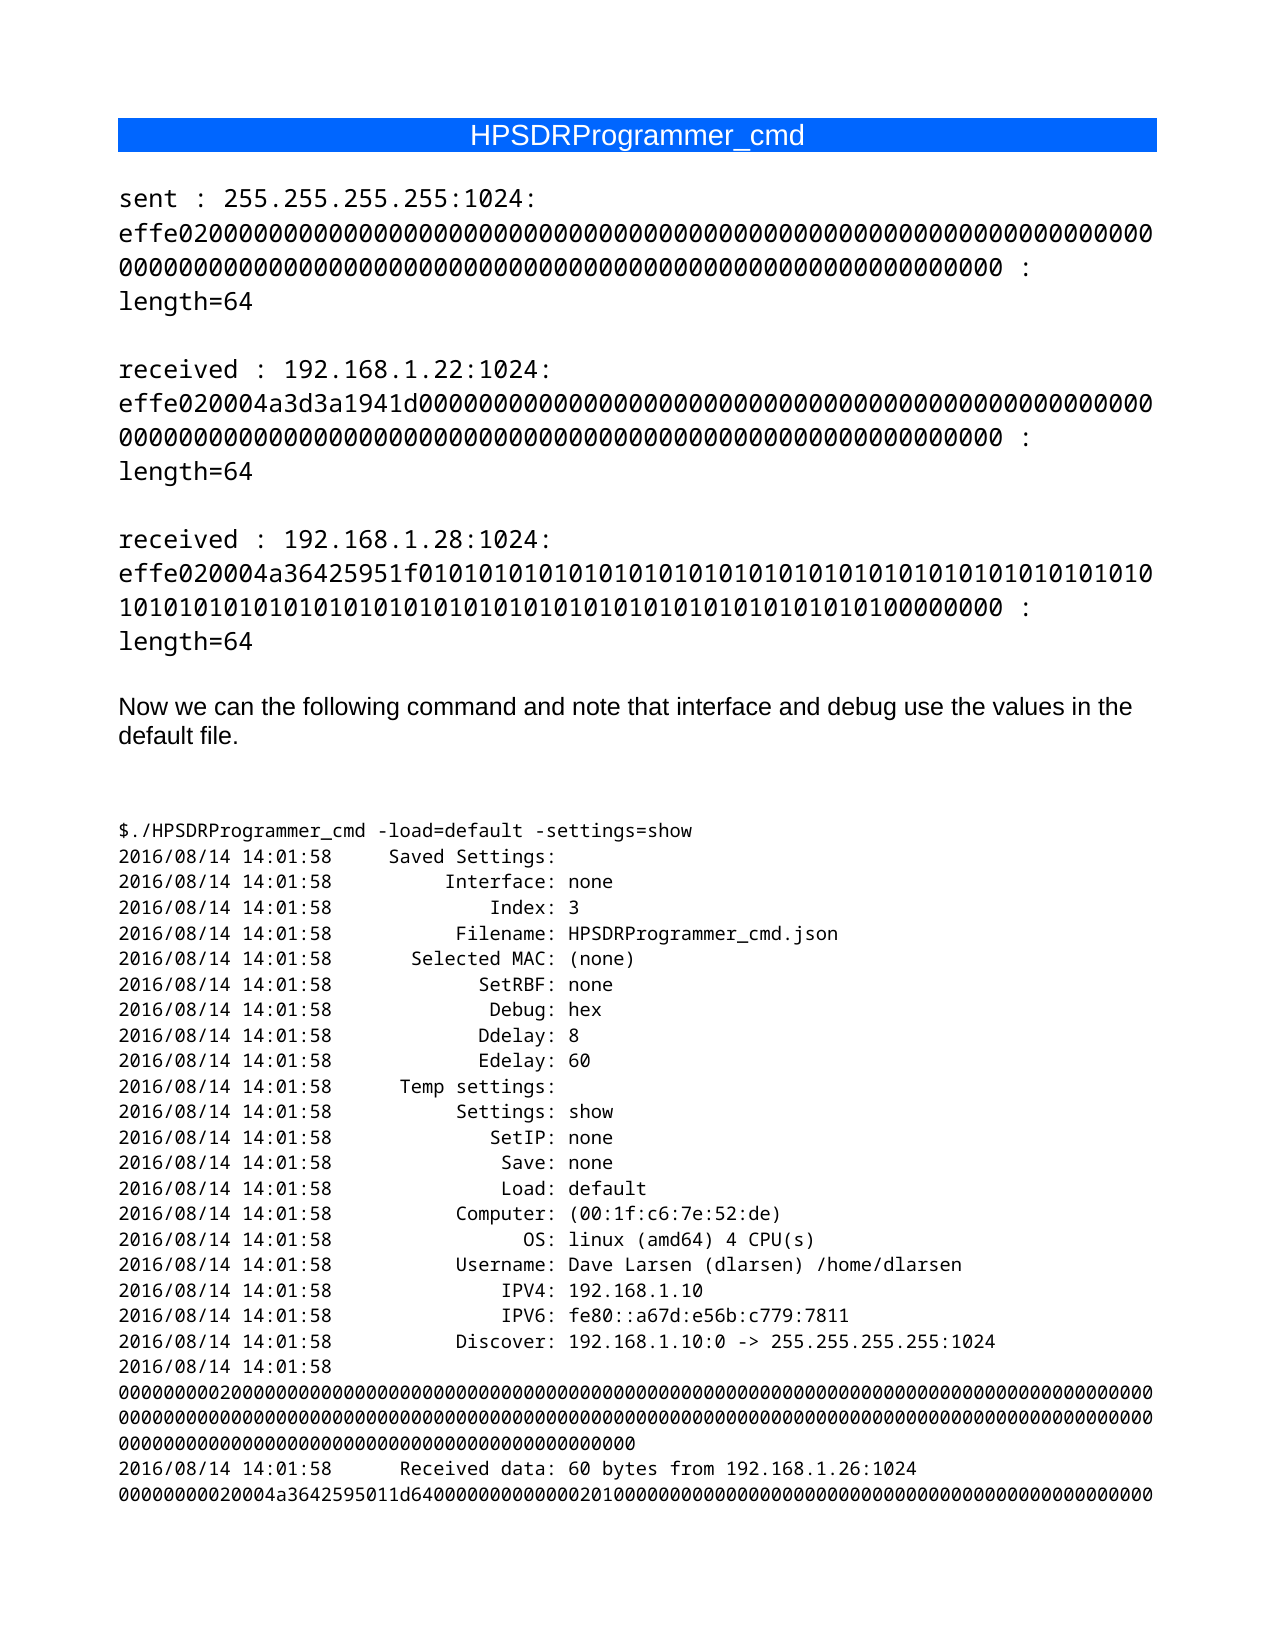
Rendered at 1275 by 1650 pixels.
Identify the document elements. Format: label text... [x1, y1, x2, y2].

text received : 192.168.1.22:1024: effe020004a3d3a1941d000000000000000000000000000000000000000000000000000000000000000000000000000000000000000000000000000000000000 : length=64 [118, 351, 1157, 488]
text 2016/08/14 14:01:58 Debug: hex [118, 996, 1157, 1022]
text 2016/08/14 14:01:58 Discover: 192.168.1.10:0 -> 255.255.255.255:1024 [118, 1328, 1157, 1354]
text 2016/08/14 14:01:58 Interface: none [118, 869, 1157, 894]
text 2016/08/14 14:01:58 SetRBF: none [118, 971, 1157, 996]
text 2016/08/14 14:01:58 Settings: show [118, 1098, 1157, 1124]
text 2016/08/14 14:01:58 Edelay: 60 [118, 1047, 1157, 1073]
text 2016/08/14 14:01:58 Username: Dave Larsen (dlarsen) /home/dlarsen [118, 1252, 1157, 1277]
text Now we can the following command and note that interface and debug use the values in the default file. [118, 692, 1157, 749]
text 2016/08/14 14:01:58 Saved Settings: [118, 843, 1157, 869]
text 2016/08/14 14:01:58 Temp settings: [118, 1073, 1157, 1098]
text 2016/08/14 14:01:58 Ddelay: 8 [118, 1022, 1157, 1047]
text 2016/08/14 14:01:58 SetIP: none [118, 1124, 1157, 1149]
text 2016/08/14 14:01:58 IPV6: fe80::a67d:e56b:c779:7811 [118, 1303, 1157, 1328]
text 2016/08/14 14:01:58 Computer: (00:1f:c6:7e:52:de) [118, 1201, 1157, 1226]
text 2016/08/14 14:01:58 Selected MAC: (none) [118, 945, 1157, 971]
text sent : 255.255.255.255:1024: effe0200000000000000000000000000000000000000000000000000000000000000000000000000000000000000000000000000000000000000000000000000 : length=64 [118, 181, 1157, 317]
text 2016/08/14 14:01:58 OS: linux (amd64) 4 CPU(s) [118, 1226, 1157, 1252]
text 2016/08/14 14:01:58 Received data: 60 bytes from 192.168.1.26:1024 00000000020004a3642595011d640000000000000201000000000000000000000000000000000000000000000000 [118, 1456, 1157, 1507]
text 2016/08/14 14:01:58 Save: none [118, 1149, 1157, 1175]
text 2016/08/14 14:01:58 IPV4: 192.168.1.10 [118, 1277, 1157, 1303]
text 2016/08/14 14:01:58 Filename: HPSDRProgrammer_cmd.json [118, 920, 1157, 945]
text $./HPSDRProgrammer_cmd -load=default -settings=show [118, 818, 1157, 843]
text received : 192.168.1.28:1024: effe020004a36425951f010101010101010101010101010101010101010101010101010101010101010101010101010101010101010101010101010100000000 : length=64 [118, 522, 1157, 658]
text 2016/08/14 14:01:58 Load: default [118, 1175, 1157, 1201]
text 2016/08/14 14:01:58 Index: 3 [118, 894, 1157, 920]
text 2016/08/14 14:01:58 00000000020000000000000000000000000000000000000000000000000000000000000000000000000000000000000000000000000000000000000000000000000000000000000000000000000000000000000000000000000000000000000000000000000000000000000000000000000000 [118, 1354, 1157, 1456]
